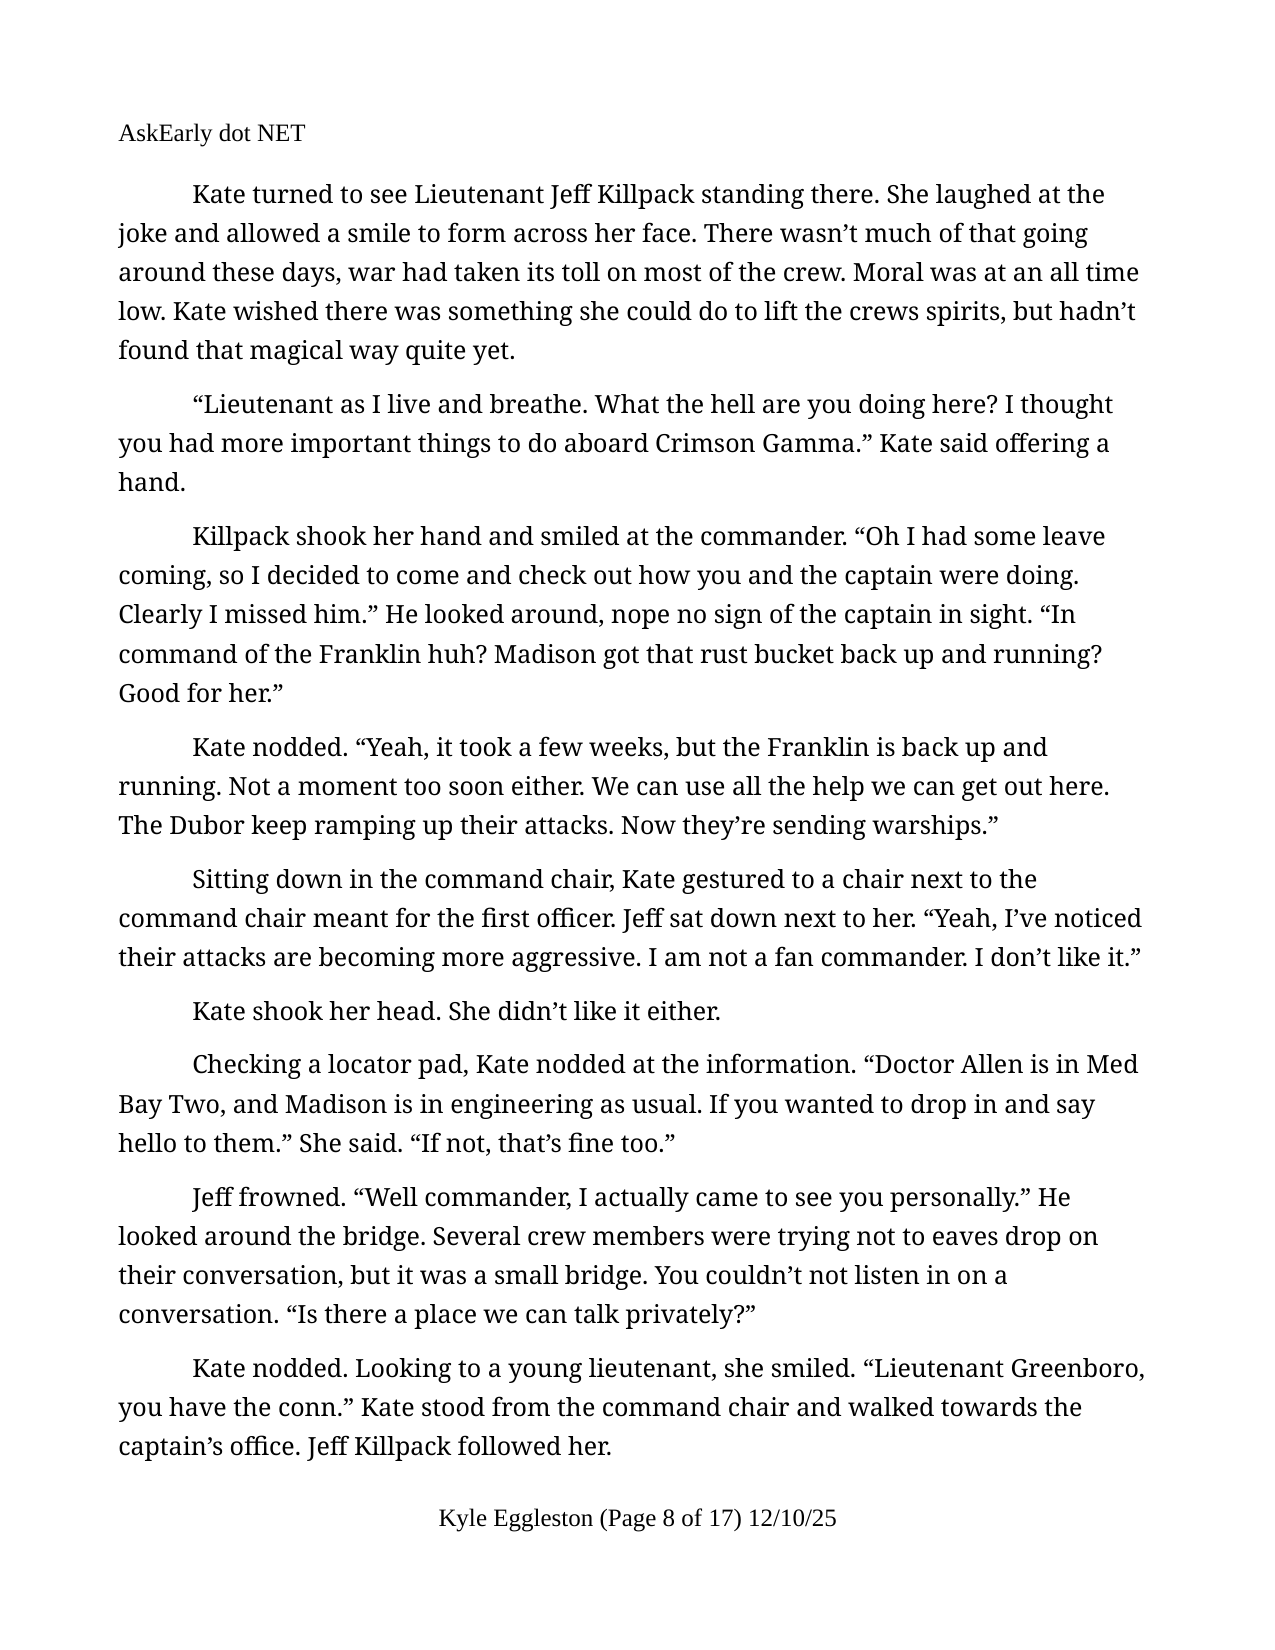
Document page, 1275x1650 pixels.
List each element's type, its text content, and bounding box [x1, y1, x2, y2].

text Jeff frowned. “Well commander, I actually came to see you personally.” He looked around the bridge. Several crew members were trying not to eaves drop on their conversation, but it was a small bridge. You couldn’t not listen in on a conversation. “Is there a place we can talk privately?” [118, 1179, 1157, 1331]
text Sitting down in the command chair, Kate gestured to a chair next to the command chair meant for the first officer. Jeff sat down next to her. “Yeah, I’ve noticed their attacks are becoming more aggressive. I am not a fan commander. I don’t like it.” [118, 861, 1157, 974]
text Kate nodded. “Yeah, it took a few weeks, but the Franklin is back up and running. Not a moment too soon either. We can use all the help we can get out here. The Dubor keep ramping up their attacks. Now they’re sending warships.” [118, 729, 1157, 842]
text Kate shook her head. She didn’t like it either. [118, 993, 1157, 1027]
text Killpack shook her hand and smiled at the commander. “Oh I had some leave coming, so I decided to come and check out how you and the captain were doing. Clearly I missed him.” He looked around, nope no sign of the captain in sight. “In command of the Franklin huh? Madison got that rust bucket back up and running? Good for her.” [118, 519, 1157, 709]
text “Lieutenant as I live and breathe. What the hell are you doing here? I thought you had more important things to do aboard Crimson Gamma.” Kate said offering a hand. [118, 387, 1157, 499]
text Checking a locator pad, Kate nodded at the information. “Doctor Allen is in Med Bay Two, and Madison is in engineering as usual. If you wanted to drop in and say hello to them.” She said. “If not, that’s fine too.” [118, 1047, 1157, 1159]
text Kate nodded. Looking to a young lieutenant, she smiled. “Lieutenant Greenboro, you have the conn.” Kate stood from the command chair and walked towards the captain’s office. Jeff Killpack followed her. [118, 1351, 1157, 1463]
text Kate turned to see Lieutenant Jeff Killpack standing there. She laughed at the joke and allowed a smile to form across her face. There wasn’t much of that going around these days, war had taken its toll on most of the crew. Moral was at an all time low. Kate wished there was something she could do to lift the crews spirits, but hadn’t found that magical way quite yet. [118, 176, 1157, 367]
